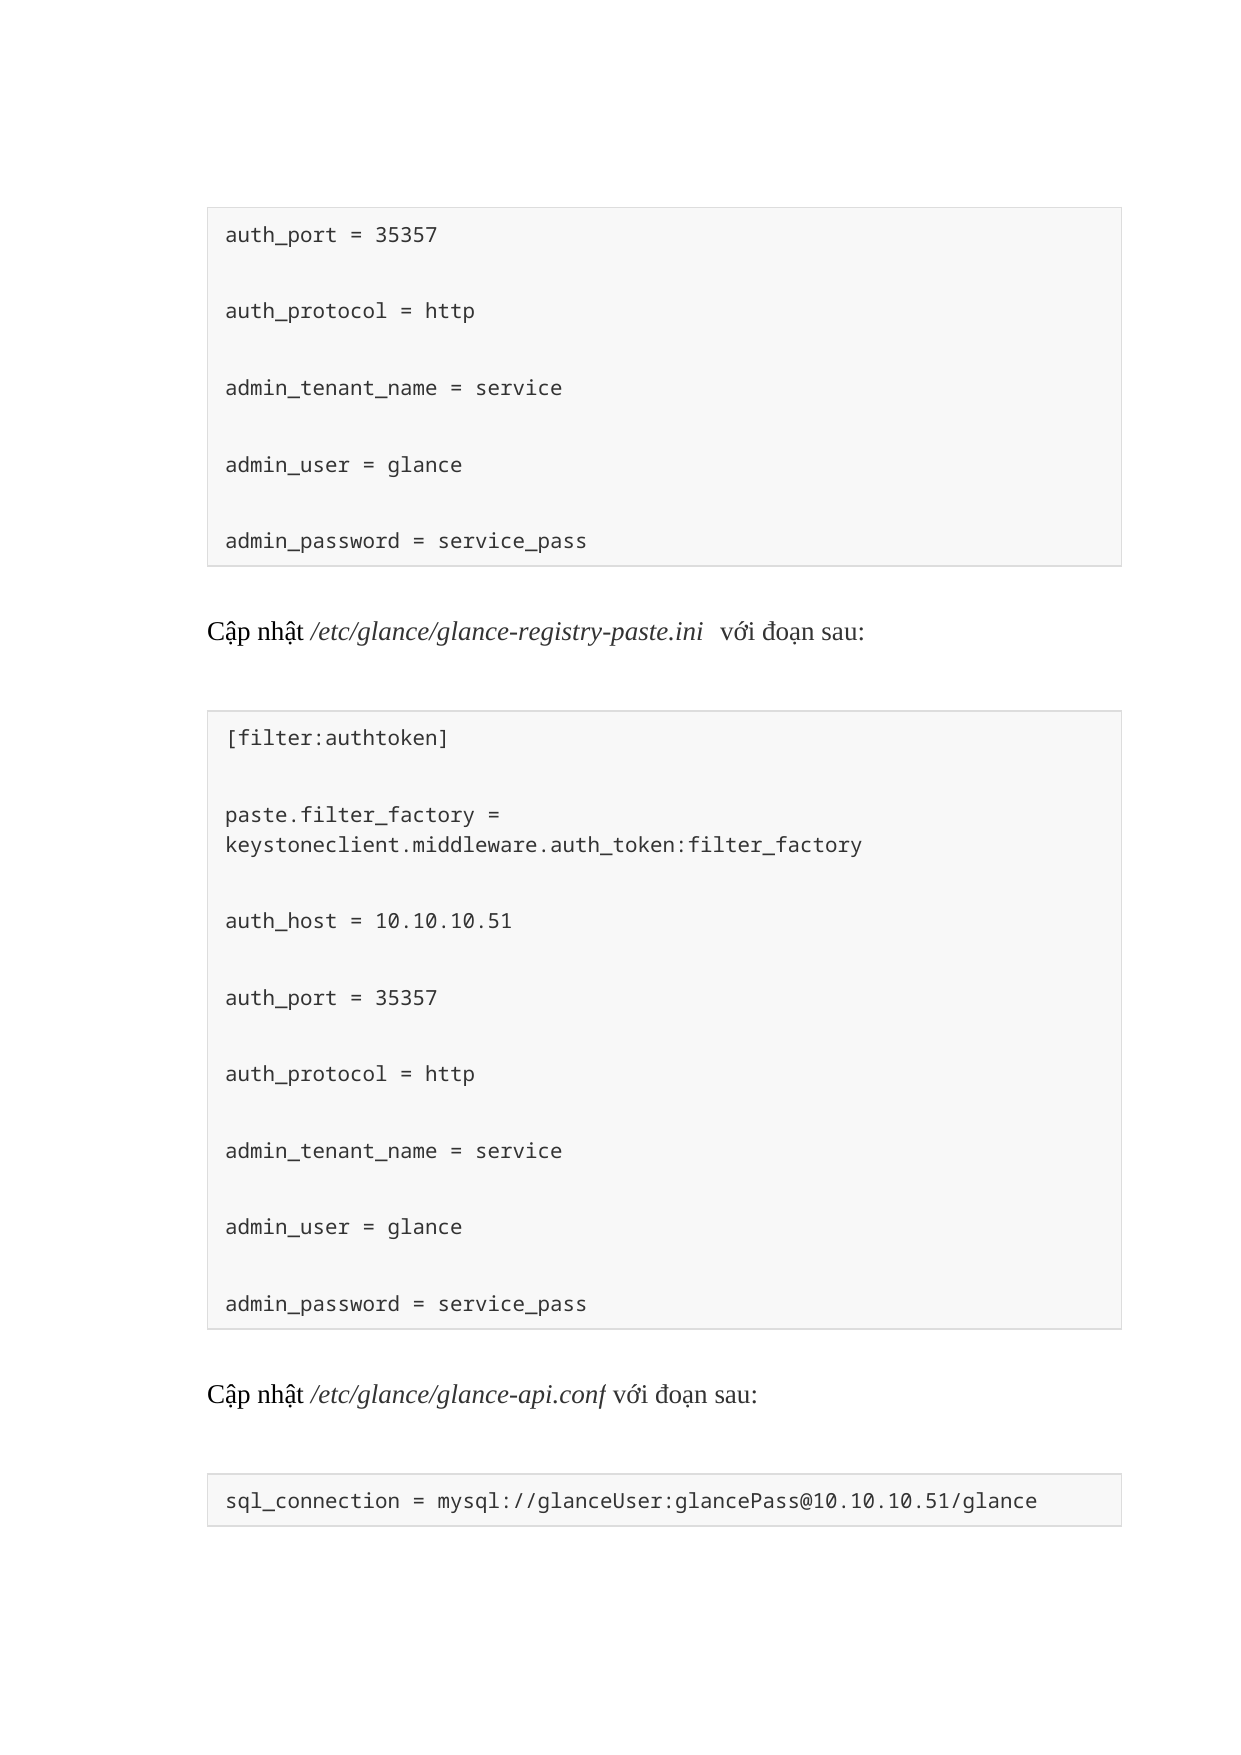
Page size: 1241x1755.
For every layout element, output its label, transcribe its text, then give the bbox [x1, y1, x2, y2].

text admin_password = service_pass [208, 513, 1121, 565]
text admin_tenant_name = service [208, 360, 1121, 402]
text admin_user = glance [208, 436, 1121, 478]
text auth_port = 35357 [208, 969, 1121, 1011]
text [filter:authtoken] [208, 712, 1121, 752]
text Cập nhật /etc/glance/glance-registry-paste.ini với đoạn sau: [207, 615, 1122, 646]
text paste.filter_factory = keystoneclient.middleware.auth_token:filter_factory [208, 787, 1121, 858]
text auth_protocol = http [208, 1046, 1121, 1088]
text admin_user = glance [208, 1199, 1121, 1241]
text sql_connection = mysql://glanceUser:glancePass@10.10.10.51/glance [208, 1475, 1121, 1525]
text admin_tenant_name = service [208, 1123, 1121, 1164]
text auth_port = 35357 [208, 208, 1121, 248]
text auth_host = 10.10.10.51 [208, 893, 1121, 935]
text auth_protocol = http [208, 283, 1121, 325]
text Cập nhật /etc/glance/glance-api.conf với đoạn sau: [207, 1378, 1122, 1409]
text admin_password = service_pass [208, 1276, 1121, 1328]
